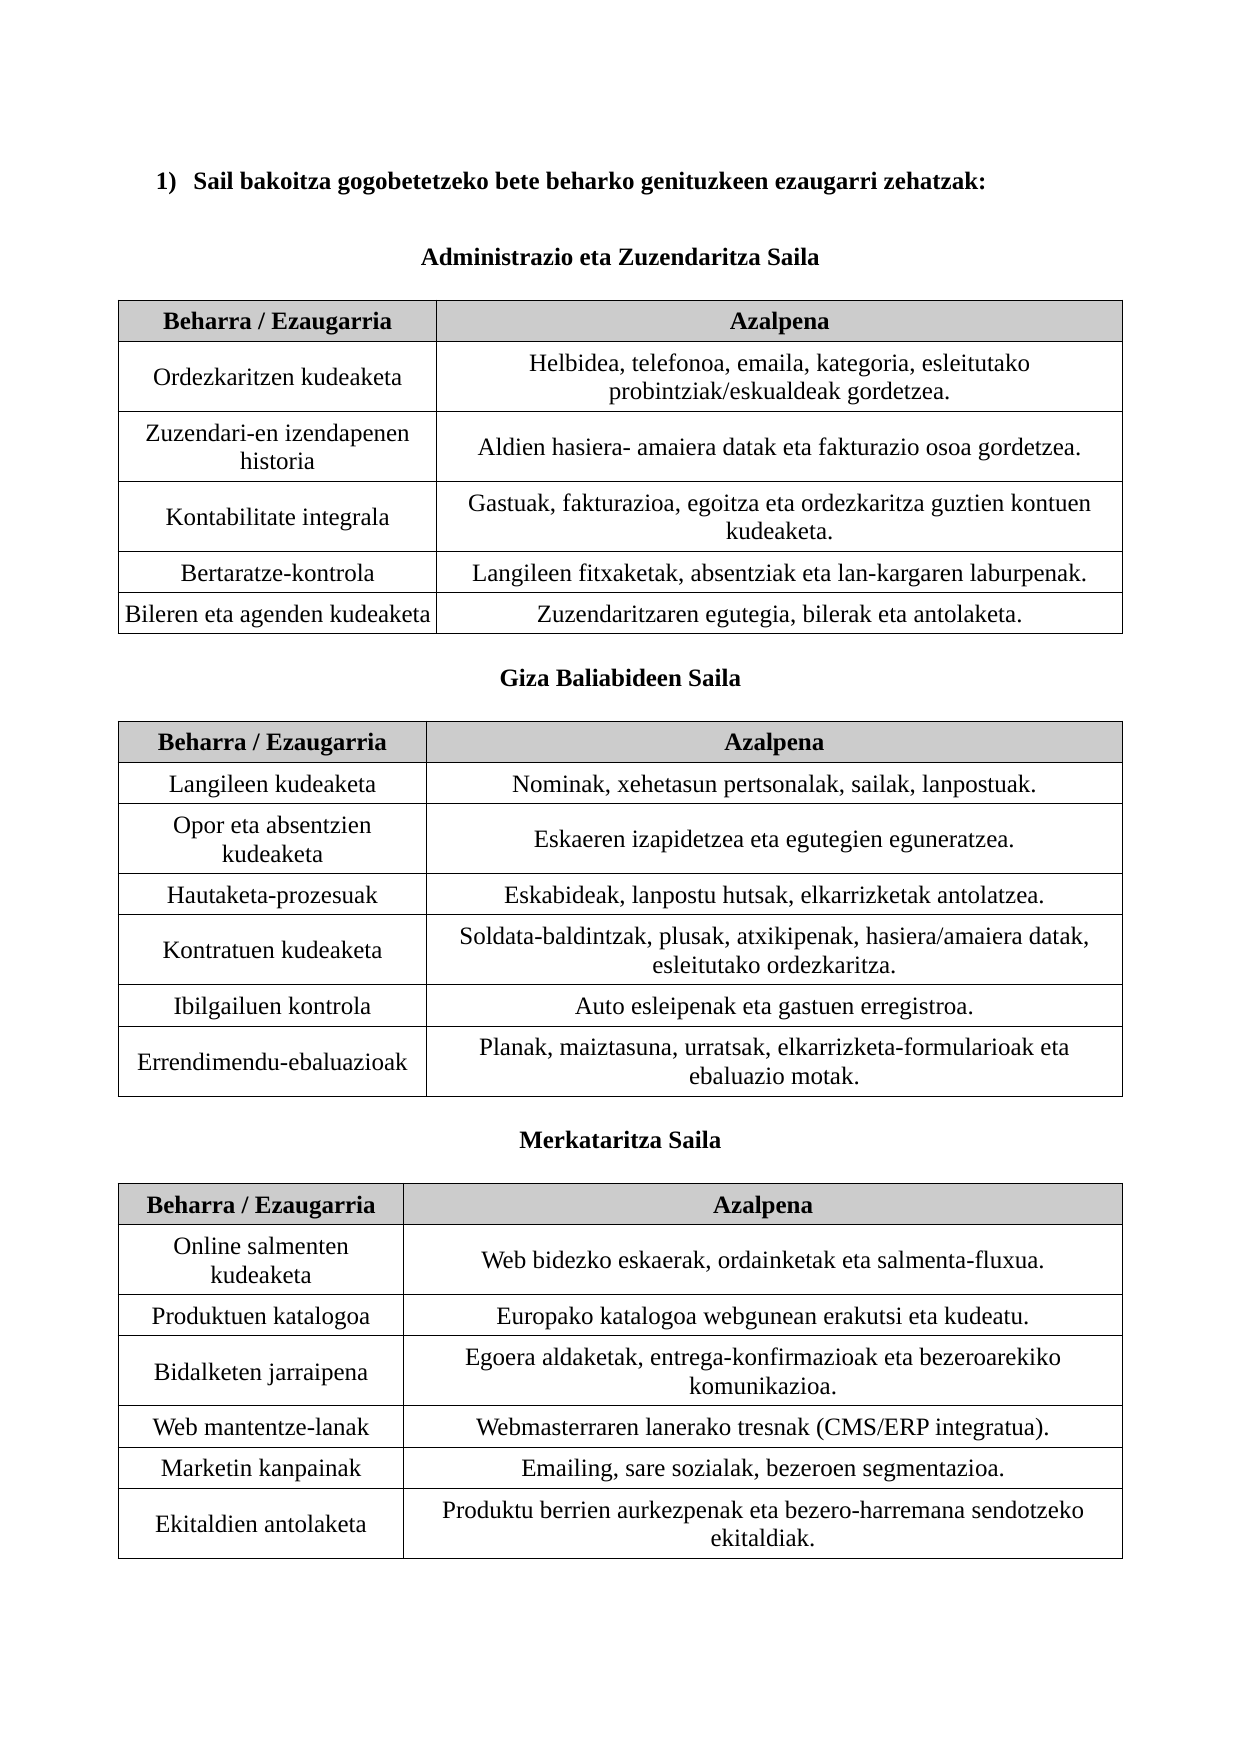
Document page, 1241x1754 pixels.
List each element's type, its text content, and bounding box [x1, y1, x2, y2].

table_cell Planak, maiztasuna, urratsak, elkarrizketa-formularioak eta ebaluazio motak. [427, 1027, 1122, 1096]
table_cell Errendimendu-ebaluazioak [119, 1027, 426, 1096]
table_cell Kontratuen kudeaketa [119, 915, 426, 984]
text Administrazio eta Zuzendaritza Saila [118, 242, 1122, 271]
table_cell Opor eta absentzien kudeaketa [119, 804, 426, 873]
table_cell Zuzendaritzaren egutegia, bilerak eta antolaketa. [437, 593, 1122, 633]
table_cell Ekitaldien antolaketa [119, 1489, 403, 1558]
table_cell Soldata-baldintzak, plusak, atxikipenak, hasiera/amaiera datak, esleitutako ordezkaritza. [427, 915, 1122, 984]
table_cell Bertaratze-kontrola [119, 552, 436, 592]
table_cell Langileen fitxaketak, absentziak eta lan-kargaren laburpenak. [437, 552, 1122, 592]
table_cell Produktuen katalogoa [119, 1295, 403, 1335]
text Merkataritza Saila [118, 1125, 1122, 1154]
table_cell Aldien hasiera- amaiera datak eta fakturazio osoa gordetzea. [437, 412, 1122, 481]
table_cell Hautaketa-prozesuak [119, 874, 426, 914]
table_cell Web bidezko eskaerak, ordainketak eta salmenta-fluxua. [404, 1225, 1122, 1294]
table_cell Eskabideak, lanpostu hutsak, elkarrizketak antolatzea. [427, 874, 1122, 914]
table_header Beharra / Ezaugarria [119, 722, 426, 762]
list Sail bakoitza gogobetetzeko bete beharko genituzkeen ezaugarri zehatzak: [156, 166, 1122, 194]
table_cell Europako katalogoa webgunean erakutsi eta kudeatu. [404, 1295, 1122, 1335]
table_header Azalpena [427, 722, 1122, 762]
table_header Azalpena [437, 301, 1122, 341]
table_cell Egoera aldaketak, entrega-konfirmazioak eta bezeroarekiko komunikazioa. [404, 1336, 1122, 1405]
text Giza Baliabideen Saila [118, 663, 1122, 692]
table_cell Online salmenten kudeaketa [119, 1225, 403, 1294]
table_cell Gastuak, fakturazioa, egoitza eta ordezkaritza guztien kontuen kudeaketa. [437, 482, 1122, 551]
table_cell Web mantentze-lanak [119, 1406, 403, 1447]
table_header Beharra / Ezaugarria [119, 1184, 403, 1224]
table_cell Auto esleipenak eta gastuen erregistroa. [427, 985, 1122, 1026]
table_cell Helbidea, telefonoa, emaila, kategoria, esleitutako probintziak/eskualdeak gordetzea. [437, 342, 1122, 411]
table_cell Ibilgailuen kontrola [119, 985, 426, 1026]
table_cell Zuzendari-en izendapenen historia [119, 412, 436, 481]
table_header Beharra / Ezaugarria [119, 301, 436, 341]
table_cell Emailing, sare sozialak, bezeroen segmentazioa. [404, 1448, 1122, 1488]
table_header Azalpena [404, 1184, 1122, 1224]
table_cell Bidalketen jarraipena [119, 1336, 403, 1405]
table_cell Eskaeren izapidetzea eta egutegien eguneratzea. [427, 804, 1122, 873]
table_cell Produktu berrien aurkezpenak eta bezero-harremana sendotzeko ekitaldiak. [404, 1489, 1122, 1558]
table_cell Marketin kanpainak [119, 1448, 403, 1488]
table_cell Kontabilitate integrala [119, 482, 436, 551]
table_cell Nominak, xehetasun pertsonalak, sailak, lanpostuak. [427, 763, 1122, 803]
table_cell Ordezkaritzen kudeaketa [119, 342, 436, 411]
table_cell Webmasterraren lanerako tresnak (CMS/ERP integratua). [404, 1406, 1122, 1447]
table_cell Langileen kudeaketa [119, 763, 426, 803]
table_cell Bileren eta agenden kudeaketa [119, 593, 436, 633]
